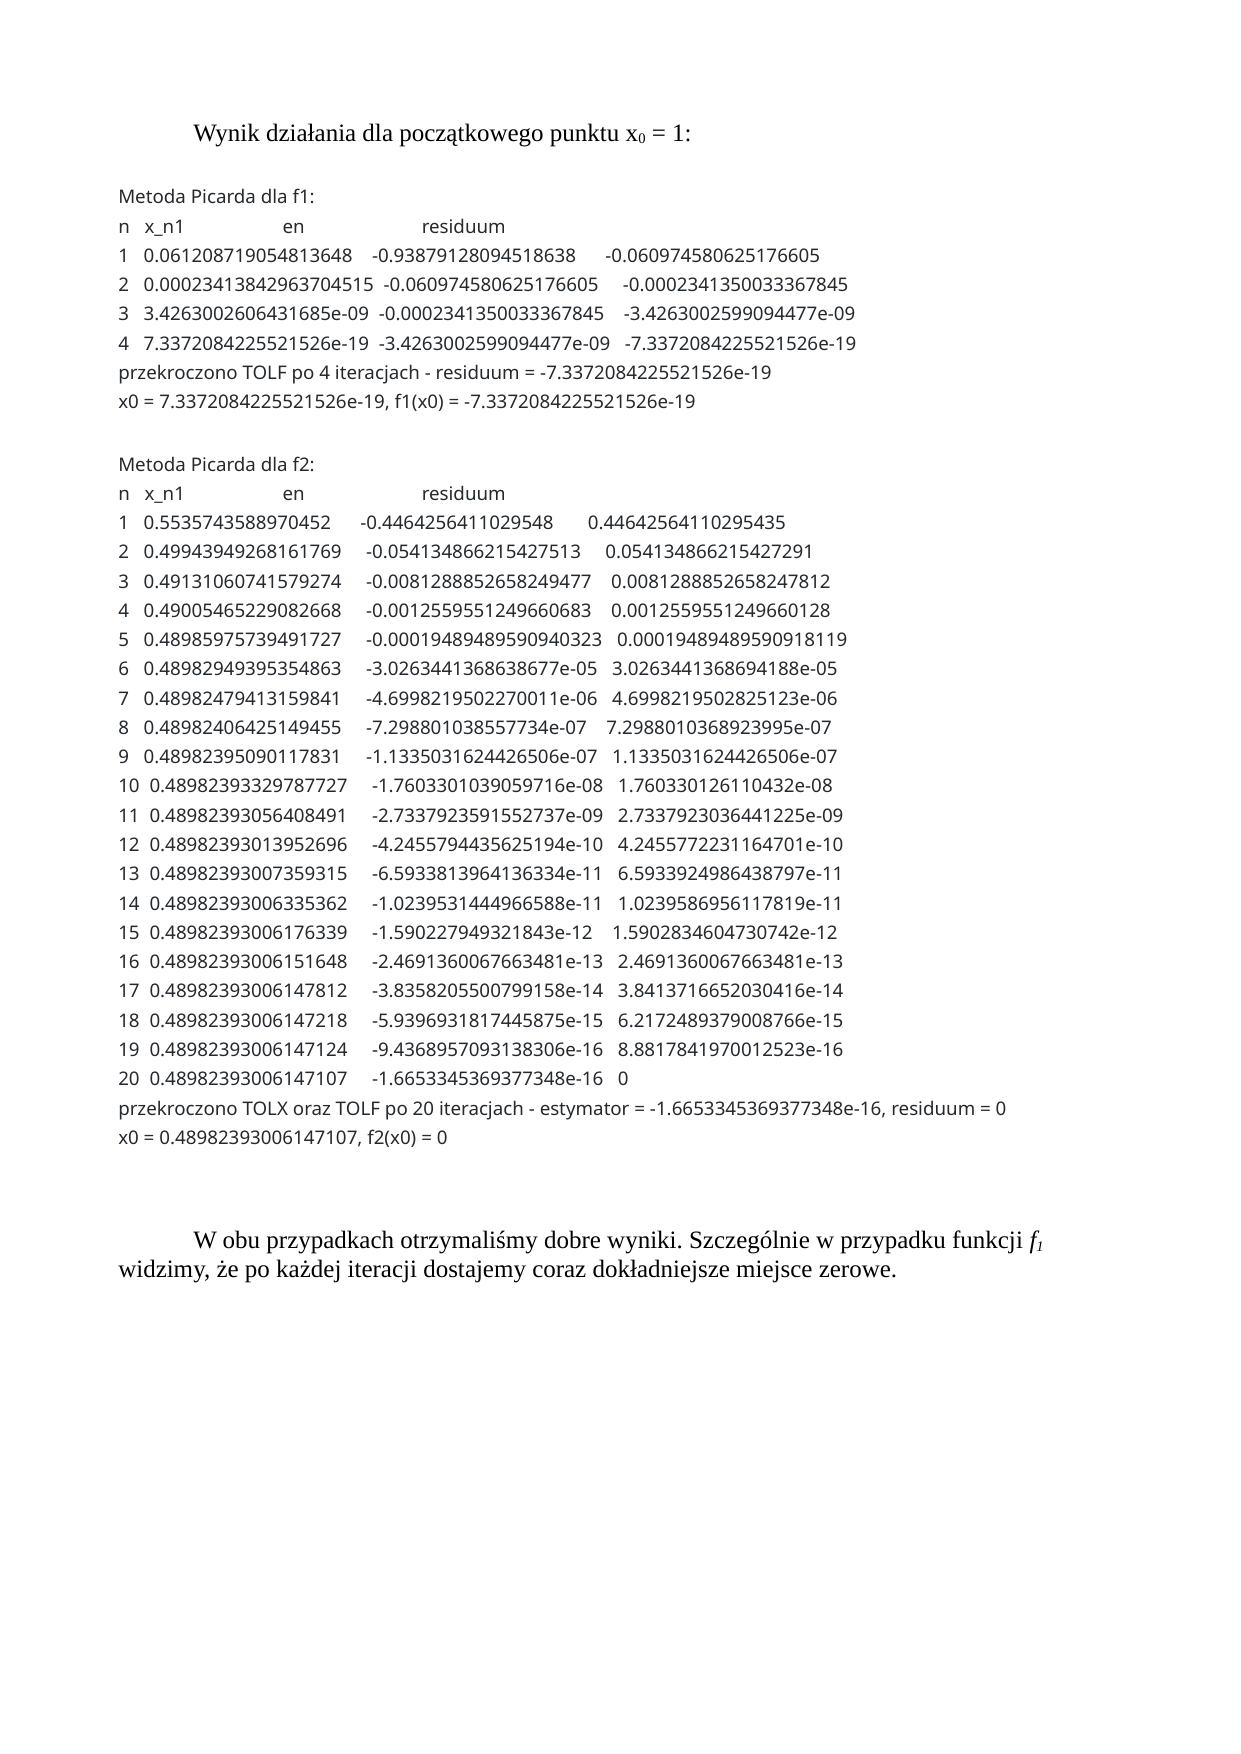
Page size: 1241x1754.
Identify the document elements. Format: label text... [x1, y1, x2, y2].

text W obu przypadkach otrzymaliśmy dobre wyniki. Szczególnie w przypadku funkcji f1 widzimy, że po każdej iteracji dostajemy coraz dokładniejsze miejsce zerowe. [118, 1225, 1122, 1283]
text Wynik działania dla początkowego punktu x0 = 1: Metoda Picarda dla f1: n x_n1 en residuum 1 0.061208719054813648 -0.93879128094518638 -0.060974580625176605 2 0.00023413842963704515 -0.060974580625176605 -0.0002341350033367845 3 3.4263002606431685e-09 -0.0002341350033367845 -3.4263002599094477e-09 4 7.3372084225521526e-19 -3.4263002599094477e-09 -7.3372084225521526e-19 przekroczono TOLF po 4 iteracjach - residuum = -7.3372084225521526e-19 x0 = 7.3372084225521526e-19, f1(x0) = -7.3372084225521526e-19 Metoda Picarda dla f2: n x_n1 en residuum 1 0.5535743588970452 -0.4464256411029548 0.44642564110295435 2 0.49943949268161769 -0.054134866215427513 0.054134866215427291 3 0.49131060741579274 -0.0081288852658249477 0.0081288852658247812 4 0.49005465229082668 -0.0012559551249660683 0.0012559551249660128 5 0.48985975739491727 -0.00019489489590940323 0.00019489489590918119 6 0.48982949395354863 -3.0263441368638677e-05 3.0263441368694188e-05 7 0.48982479413159841 -4.6998219502270011e-06 4.6998219502825123e-06 8 0.48982406425149455 -7.298801038557734e-07 7.2988010368923995e-07 9 0.48982395090117831 -1.1335031624426506e-07 1.1335031624426506e-07 10 0.48982393329787727 -1.7603301039059716e-08 1.760330126110432e-08 11 0.48982393056408491 -2.7337923591552737e-09 2.7337923036441225e-09 12 0.48982393013952696 -4.2455794435625194e-10 4.2455772231164701e-10 13 0.48982393007359315 -6.5933813964136334e-11 6.5933924986438797e-11 14 0.48982393006335362 -1.0239531444966588e-11 1.0239586956117819e-11 15 0.48982393006176339 -1.590227949321843e-12 1.5902834604730742e-12 16 0.48982393006151648 -2.4691360067663481e-13 2.4691360067663481e-13 17 0.48982393006147812 -3.8358205500799158e-14 3.8413716652030416e-14 18 0.48982393006147218 -5.9396931817445875e-15 6.2172489379008766e-15 19 0.48982393006147124 -9.4368957093138306e-16 8.8817841970012523e-16 20 0.48982393006147107 -1.6653345369377348e-16 0 przekroczono TOLX oraz TOLF po 20 iteracjach - estymator = -1.6653345369377348e-16, residuum = 0 x0 = 0.48982393006147107, f2(x0) = 0 [118, 118, 1122, 1149]
